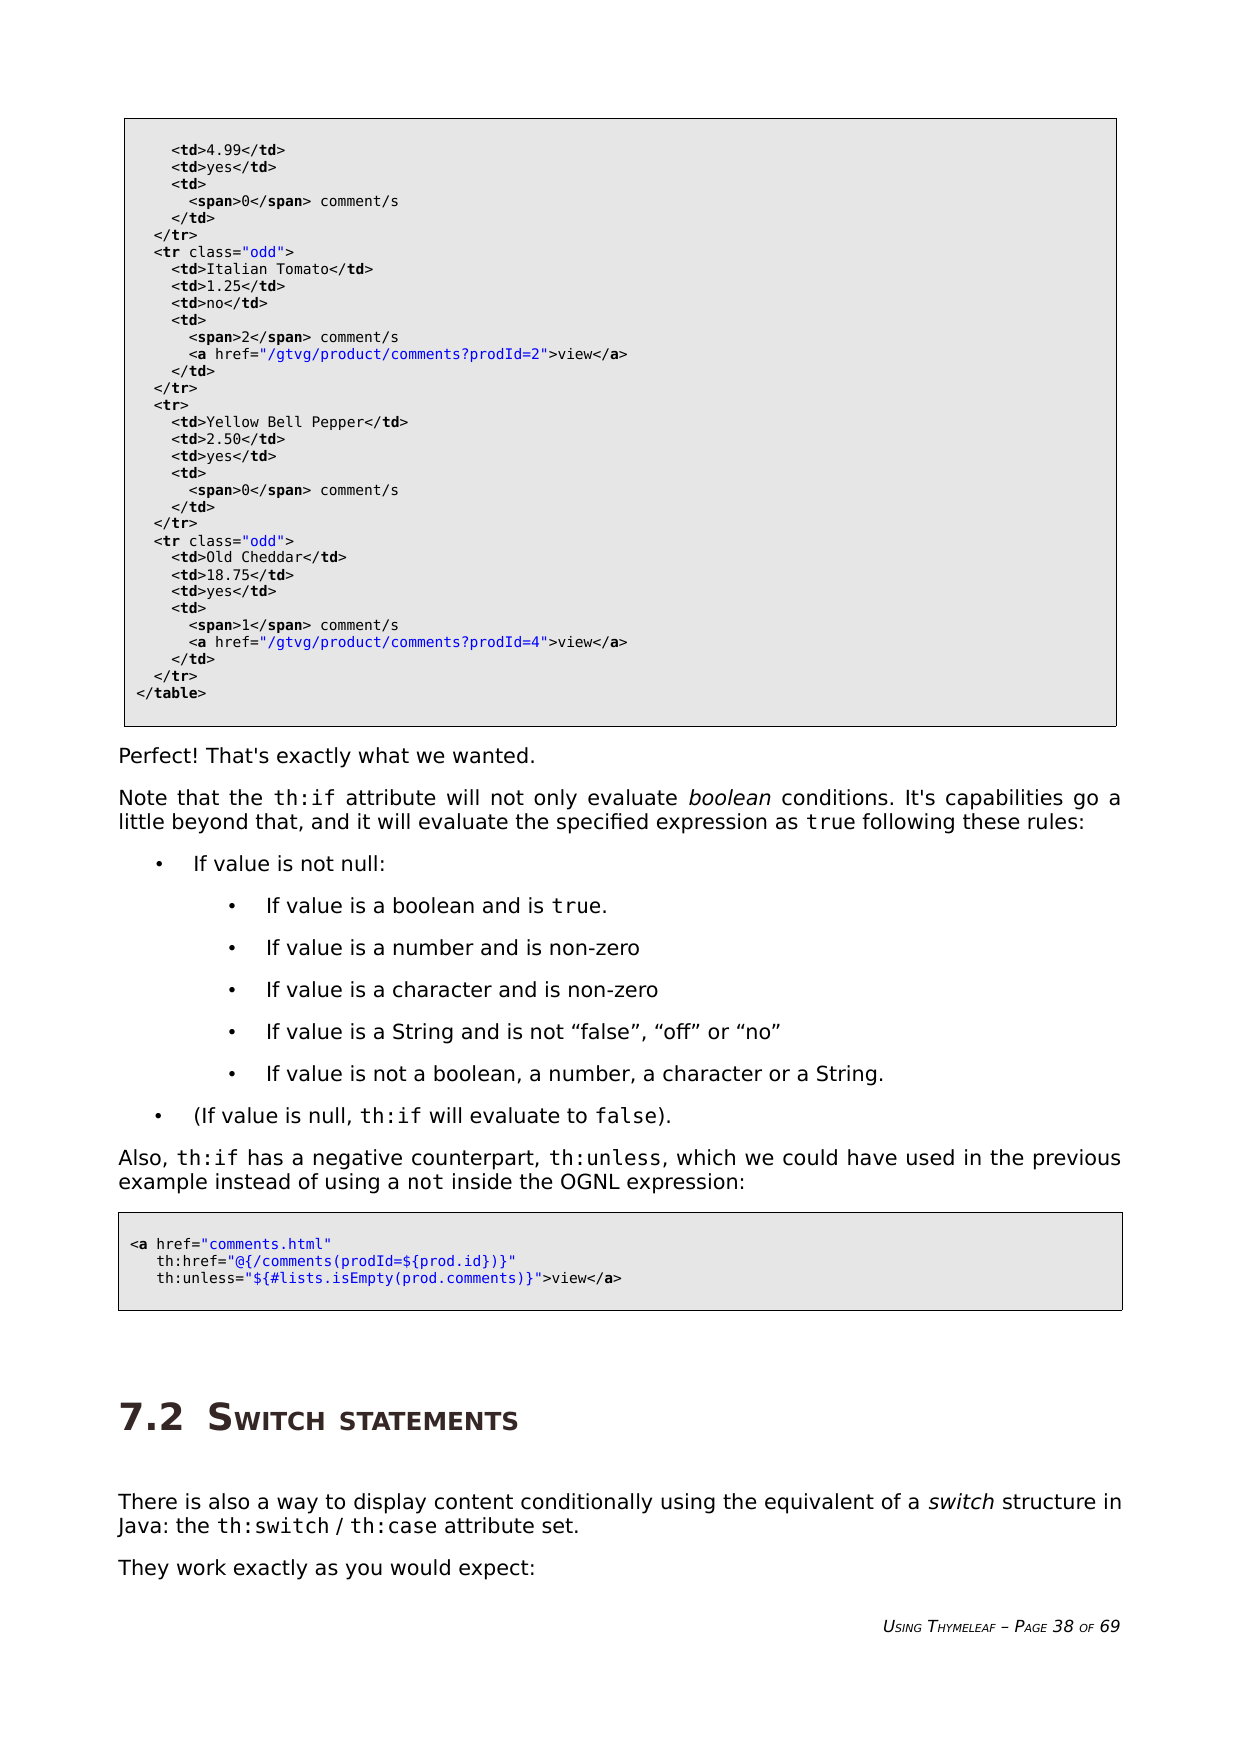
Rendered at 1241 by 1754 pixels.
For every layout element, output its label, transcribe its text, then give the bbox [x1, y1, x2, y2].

text <td>4.99</td> <td>yes</td> <td> <span>0</span> comment/s </td> </tr> <tr class="odd"> <td>Italian Tomato</td> <td>1.25</td> <td>no</td> <td> <span>2</span> comment/s <a href="/gtvg/product/comments?prodId=2">view</a> </td> </tr> <tr> <td>Yellow Bell Pepper</td> <td>2.50</td> <td>yes</td> <td> <span>0</span> comment/s </td> </tr> <tr class="odd"> <td>Old Cheddar</td> <td>18.75</td> <td>yes</td> <td> <span>1</span> comment/s <a href="/gtvg/product/comments?prodId=4">view</a> </td> </tr> </table> [125, 119, 1116, 726]
text They work exactly as you would expect: [118, 1556, 1122, 1580]
text Note that the th:if attribute will not only evaluate boolean conditions. It's capabilities go a little beyond that, and it will evaluate the specified expression as true following these rules: [118, 786, 1122, 834]
list If value is a character and is non-zero [228, 978, 1122, 1002]
list If value is a boolean and is true. [228, 894, 1122, 918]
text Also, th:if has a negative counterpart, th:unless, which we could have used in the previous example instead of using a not inside the OGNL expression: [118, 1146, 1122, 1194]
text <a href="comments.html" th:href="@{/comments(prodId=${prod.id})}" th:unless="${#lists.isEmpty(prod.comments)}">view</a> [119, 1213, 1122, 1310]
list If value is a number and is non-zero [228, 936, 1122, 960]
text There is also a way to display content conditionally using the equivalent of a switch structure in Java: the th:switch / th:case attribute set. [118, 1490, 1122, 1538]
subtitle Switch statements [118, 1396, 1122, 1440]
list (If value is null, th:if will evaluate to false). [154, 1104, 1122, 1128]
list If value is not null: [156, 852, 1122, 876]
text Perfect! That's exactly what we wanted. [118, 744, 1122, 768]
list If value is a String and is not “false”, “off” or “no” [228, 1020, 1122, 1044]
list If value is not a boolean, a number, a character or a String. [228, 1062, 1122, 1086]
